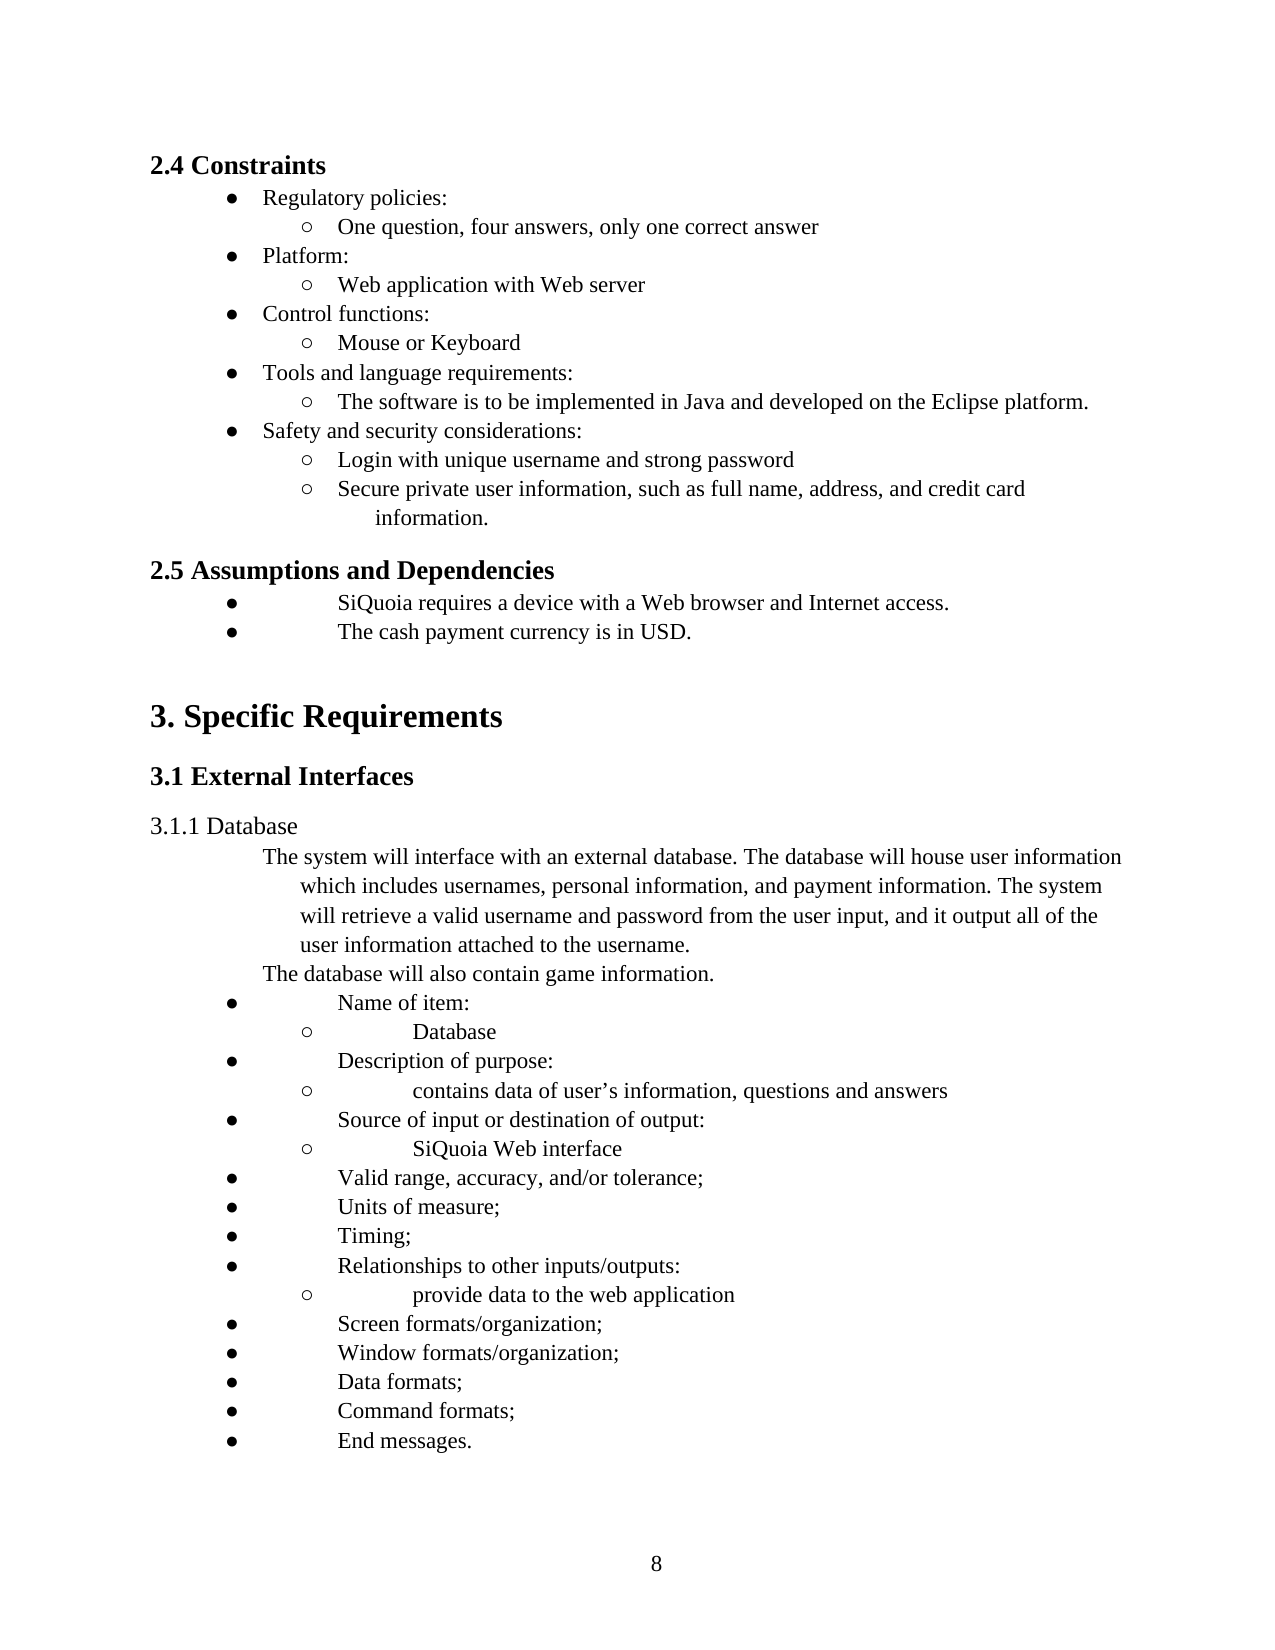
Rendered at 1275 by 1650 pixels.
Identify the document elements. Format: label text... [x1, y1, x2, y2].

subtitle 2.5 Assumptions and Dependencies [150, 555, 1125, 585]
list Name of item: [225, 990, 1125, 1016]
list Relationships to other inputs/outputs: [225, 1253, 1125, 1278]
list Tools and language requirements: [225, 359, 1125, 385]
list Mouse or Keyboard [300, 330, 1125, 356]
list Command formats; [225, 1398, 1125, 1424]
subtitle 3.1 External Interfaces [150, 761, 1125, 791]
subtitle 2.4 Constraints [150, 150, 1125, 180]
list End messages. [225, 1428, 1125, 1453]
list Timing; [225, 1223, 1125, 1249]
list Screen formats/organization; [225, 1311, 1125, 1336]
list Regulatory policies: [225, 184, 1125, 210]
list Login with unique username and strong password [300, 447, 1125, 472]
subtitle 3.1.1 Database [150, 812, 1125, 840]
list Window formats/organization; [225, 1340, 1125, 1366]
list Valid range, accuracy, and/or tolerance; [225, 1165, 1125, 1191]
list Units of measure; [225, 1194, 1125, 1220]
list Source of input or destination of output: [225, 1107, 1125, 1132]
list The cash payment currency is in USD. [225, 619, 1125, 644]
list SiQuoia Web interface [300, 1136, 1125, 1161]
list One question, four answers, only one correct answer [300, 214, 1125, 239]
text The system will interface with an external database. The database will house user information which includes usernames, personal information, and payment information. The system will retrieve a valid username and password from the user input, and it output all of the user information attached to the username. [262, 844, 1125, 957]
list Description of purpose: [225, 1048, 1125, 1074]
text The database will also contain game information. [262, 961, 1125, 986]
list Secure private user information, such as full name, address, and credit card information. [300, 476, 1125, 531]
list Database [300, 1019, 1125, 1045]
subtitle 3. Specific Requirements [150, 698, 1125, 735]
list SiQuoia requires a device with a Web browser and Internet access. [225, 590, 1125, 615]
list provide data to the web application [300, 1282, 1125, 1307]
list The software is to be implemented in Java and developed on the Eclipse platform. [300, 389, 1125, 414]
list Web application with Web server [300, 272, 1125, 297]
list Platform: [225, 243, 1125, 268]
list Control functions: [225, 301, 1125, 327]
list Safety and security considerations: [225, 418, 1125, 443]
list contains data of user’s information, questions and answers [300, 1078, 1125, 1103]
list Data formats; [225, 1369, 1125, 1395]
